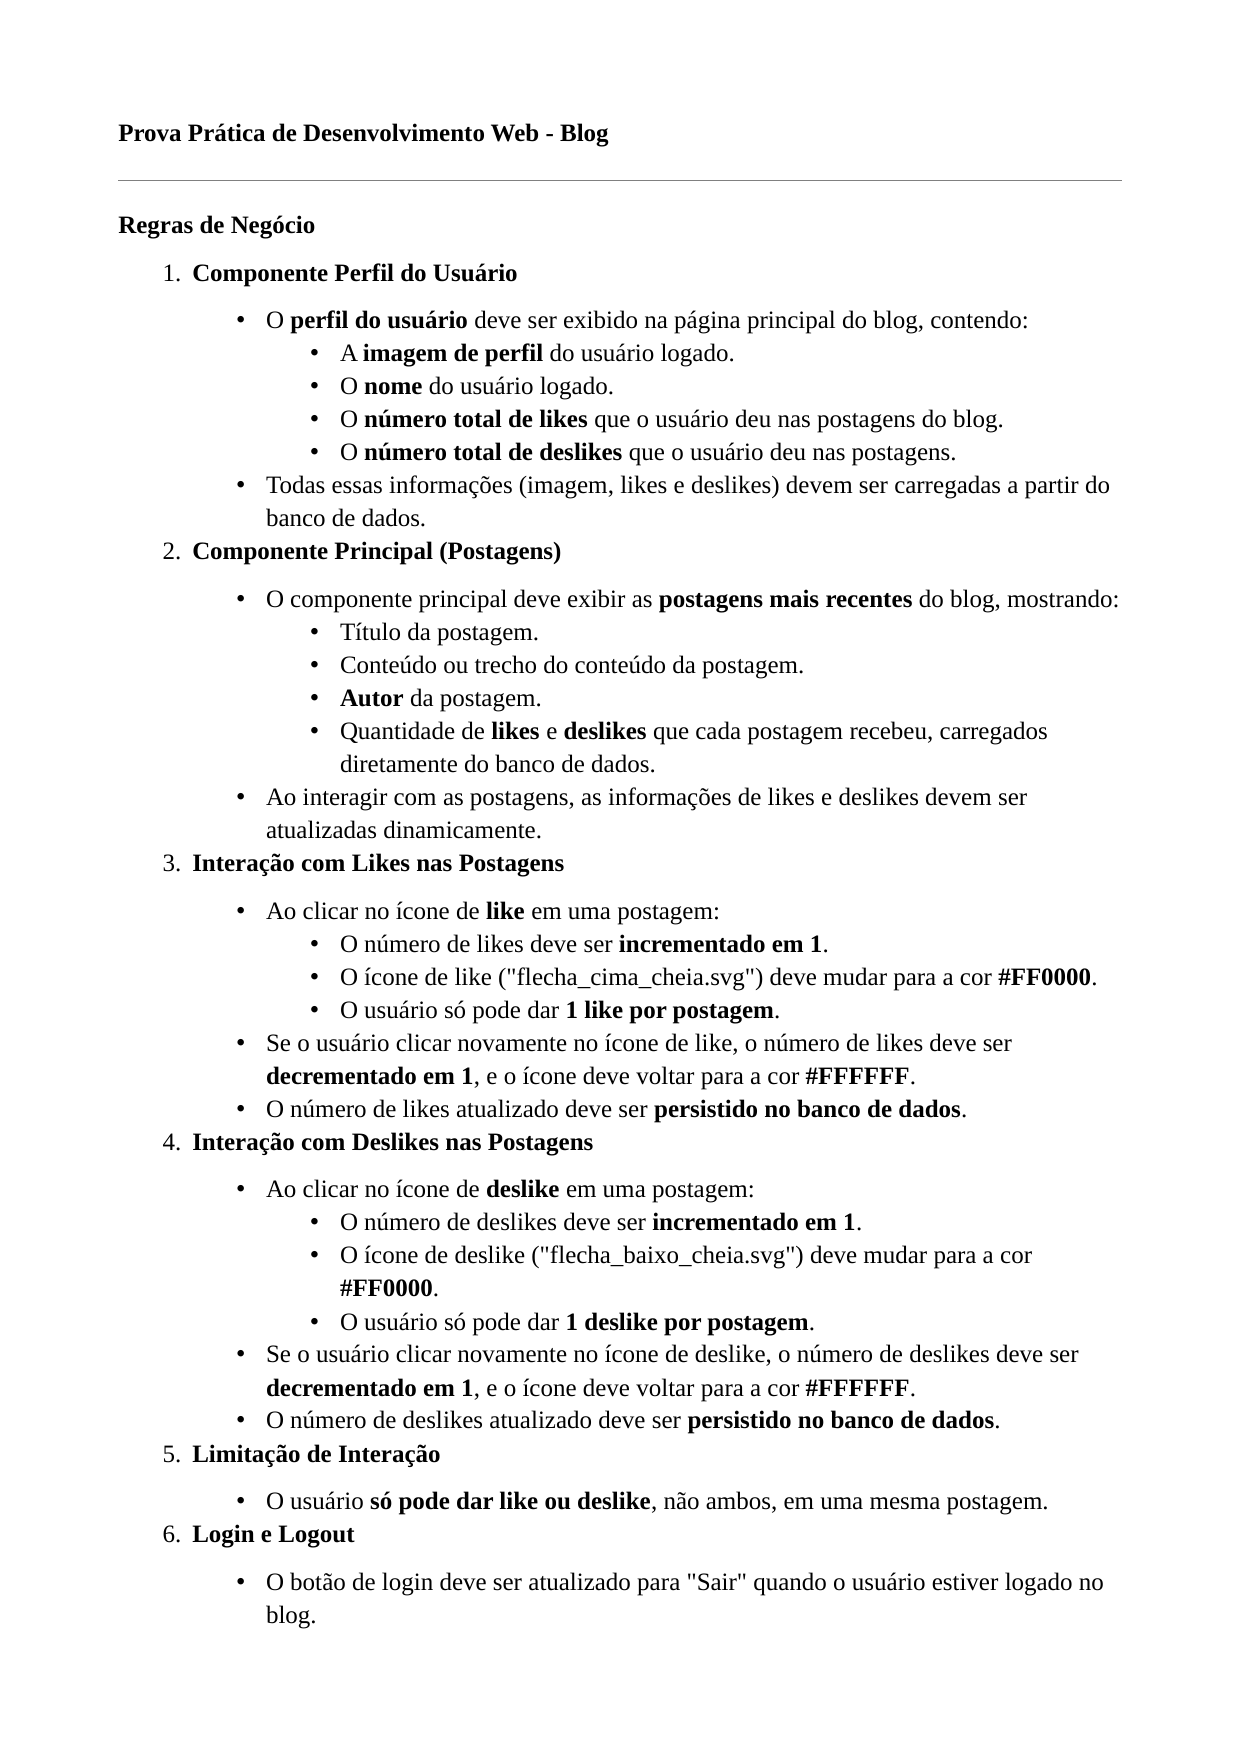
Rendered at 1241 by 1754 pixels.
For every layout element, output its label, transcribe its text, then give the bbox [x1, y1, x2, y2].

list Se o usuário clicar novamente no ícone de like, o número de likes deve ser decrementado em 1, e o ícone deve voltar para a cor #FFFFFF. [236, 1028, 1122, 1089]
list Conteúdo ou trecho do conteúdo da postagem. [310, 650, 1122, 679]
list O ícone de deslike ("flecha_baixo_cheia.svg") deve mudar para a cor #FF0000. [310, 1241, 1122, 1302]
text Prova Prática de Desenvolvimento Web - Blog [118, 118, 1122, 147]
list Interação com Likes nas Postagens [162, 848, 1122, 877]
list O nome do usuário logado. [310, 371, 1122, 400]
list O usuário só pode dar 1 deslike por postagem. [310, 1307, 1122, 1335]
list Componente Perfil do Usuário [162, 258, 1122, 286]
list Ao clicar no ícone de like em uma postagem: [236, 896, 1122, 924]
list Autor da postagem. [310, 683, 1122, 712]
list O número total de deslikes que o usuário deu nas postagens. [310, 437, 1122, 466]
list O perfil do usuário deve ser exibido na página principal do blog, contendo: [236, 305, 1122, 334]
list Limitação de Interação [162, 1439, 1122, 1467]
list Todas essas informações (imagem, likes e deslikes) devem ser carregadas a partir do banco de dados. [236, 470, 1122, 532]
list Título da postagem. [310, 617, 1122, 646]
list O ícone de like ("flecha_cima_cheia.svg") deve mudar para a cor #FF0000. [310, 962, 1122, 991]
list O número de likes deve ser incrementado em 1. [310, 929, 1122, 957]
list O número total de likes que o usuário deu nas postagens do blog. [310, 404, 1122, 433]
list Ao clicar no ícone de deslike em uma postagem: [236, 1174, 1122, 1203]
list Ao interagir com as postagens, as informações de likes e deslikes devem ser atualizadas dinamicamente. [236, 782, 1122, 844]
list O componente principal deve exibir as postagens mais recentes do blog, mostrando: [236, 584, 1122, 613]
list A imagem de perfil do usuário logado. [310, 338, 1122, 367]
text Regras de Negócio [118, 210, 1122, 239]
list Quantidade de likes e deslikes que cada postagem recebeu, carregados diretamente do banco de dados. [310, 716, 1122, 778]
list Login e Logout [162, 1519, 1122, 1548]
list Componente Principal (Postagens) [162, 536, 1122, 565]
list O número de likes atualizado deve ser persistido no banco de dados. [236, 1094, 1122, 1123]
list Interação com Deslikes nas Postagens [162, 1127, 1122, 1156]
list O usuário só pode dar like ou deslike, não ambos, em uma mesma postagem. [236, 1486, 1122, 1515]
list O número de deslikes atualizado deve ser persistido no banco de dados. [236, 1406, 1122, 1434]
list O usuário só pode dar 1 like por postagem. [310, 995, 1122, 1023]
list O botão de login deve ser atualizado para "Sair" quando o usuário estiver logado no blog. [236, 1567, 1122, 1629]
list O número de deslikes deve ser incrementado em 1. [310, 1207, 1122, 1236]
list Se o usuário clicar novamente no ícone de deslike, o número de deslikes deve ser decrementado em 1, e o ícone deve voltar para a cor #FFFFFF. [236, 1339, 1122, 1401]
